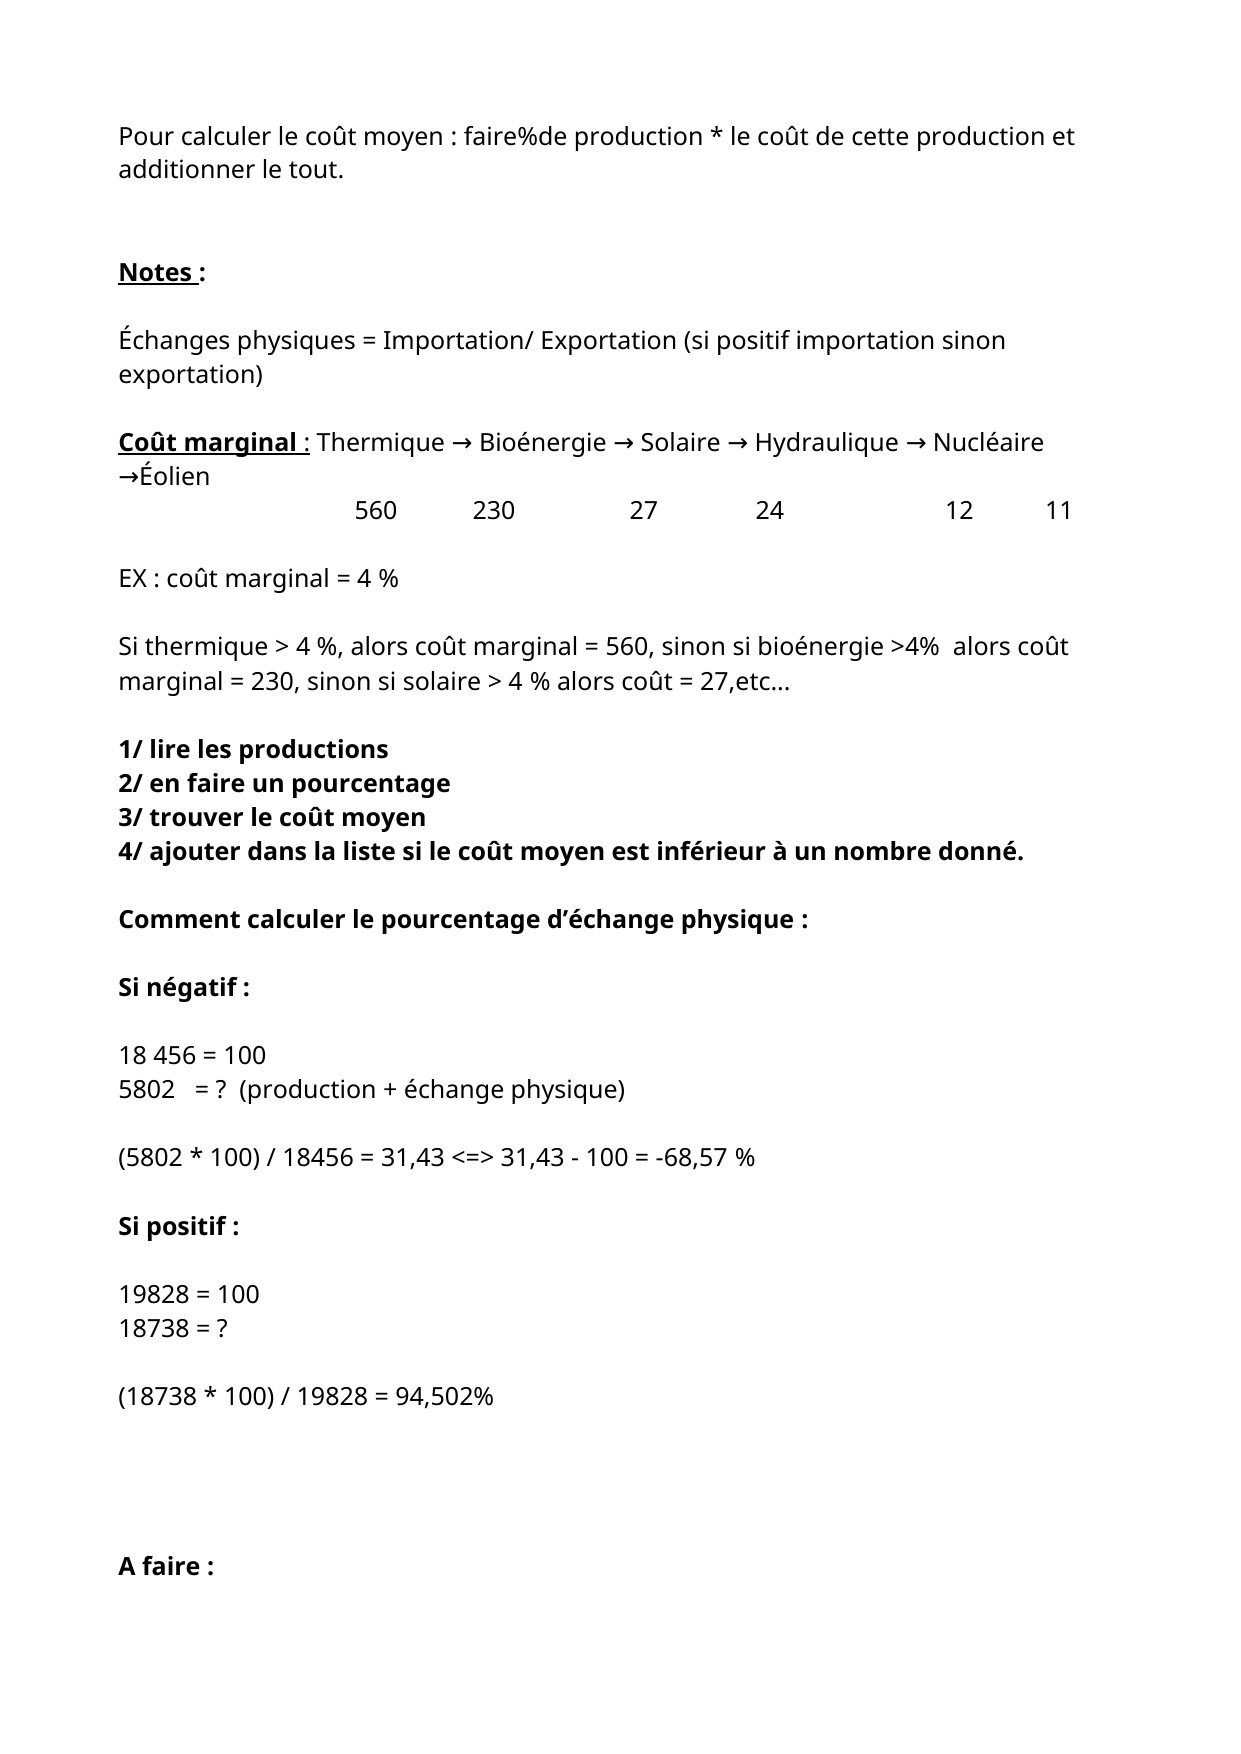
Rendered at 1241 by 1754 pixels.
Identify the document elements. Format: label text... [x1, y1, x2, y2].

text Si positif : [118, 1208, 1122, 1242]
text 18738 = ? [118, 1310, 1122, 1344]
text Si thermique > 4 %, alors coût marginal = 560, sinon si bioénergie >4% alors coût marginal = 230, sinon si solaire > 4 % alors coût = 27,etc... [118, 629, 1122, 697]
text Notes : [118, 254, 1122, 288]
text 560 230 27 24 12 11 [118, 493, 1122, 527]
text 4/ ajouter dans la liste si le coût moyen est inférieur à un nombre donné. [118, 833, 1122, 867]
text (5802 * 100) / 18456 = 31,43 <=> 31,43 - 100 = -68,57 % [118, 1140, 1122, 1174]
text 2/ en faire un pourcentage [118, 765, 1122, 799]
text 19828 = 100 [118, 1276, 1122, 1310]
text 3/ trouver le coût moyen [118, 799, 1122, 833]
text Comment calculer le pourcentage d’échange physique : [118, 902, 1122, 936]
text A faire : [118, 1549, 1122, 1583]
text Coût marginal : Thermique → Bioénergie → Solaire → Hydraulique → Nucléaire →Éolien [118, 425, 1122, 493]
text 5802 = ? (production + échange physique) [118, 1072, 1122, 1106]
text 18 456 = 100 [118, 1038, 1122, 1072]
text (18738 * 100) / 19828 = 94,502% [118, 1378, 1122, 1412]
text Échanges physiques = Importation/ Exportation (si positif importation sinon exportation) [118, 322, 1122, 391]
text Si négatif : [118, 970, 1122, 1004]
text EX : coût marginal = 4 % [118, 561, 1122, 595]
text 1/ lire les productions [118, 731, 1122, 765]
text Pour calculer le coût moyen : faire%de production * le coût de cette production et additionner le tout. [118, 118, 1122, 186]
